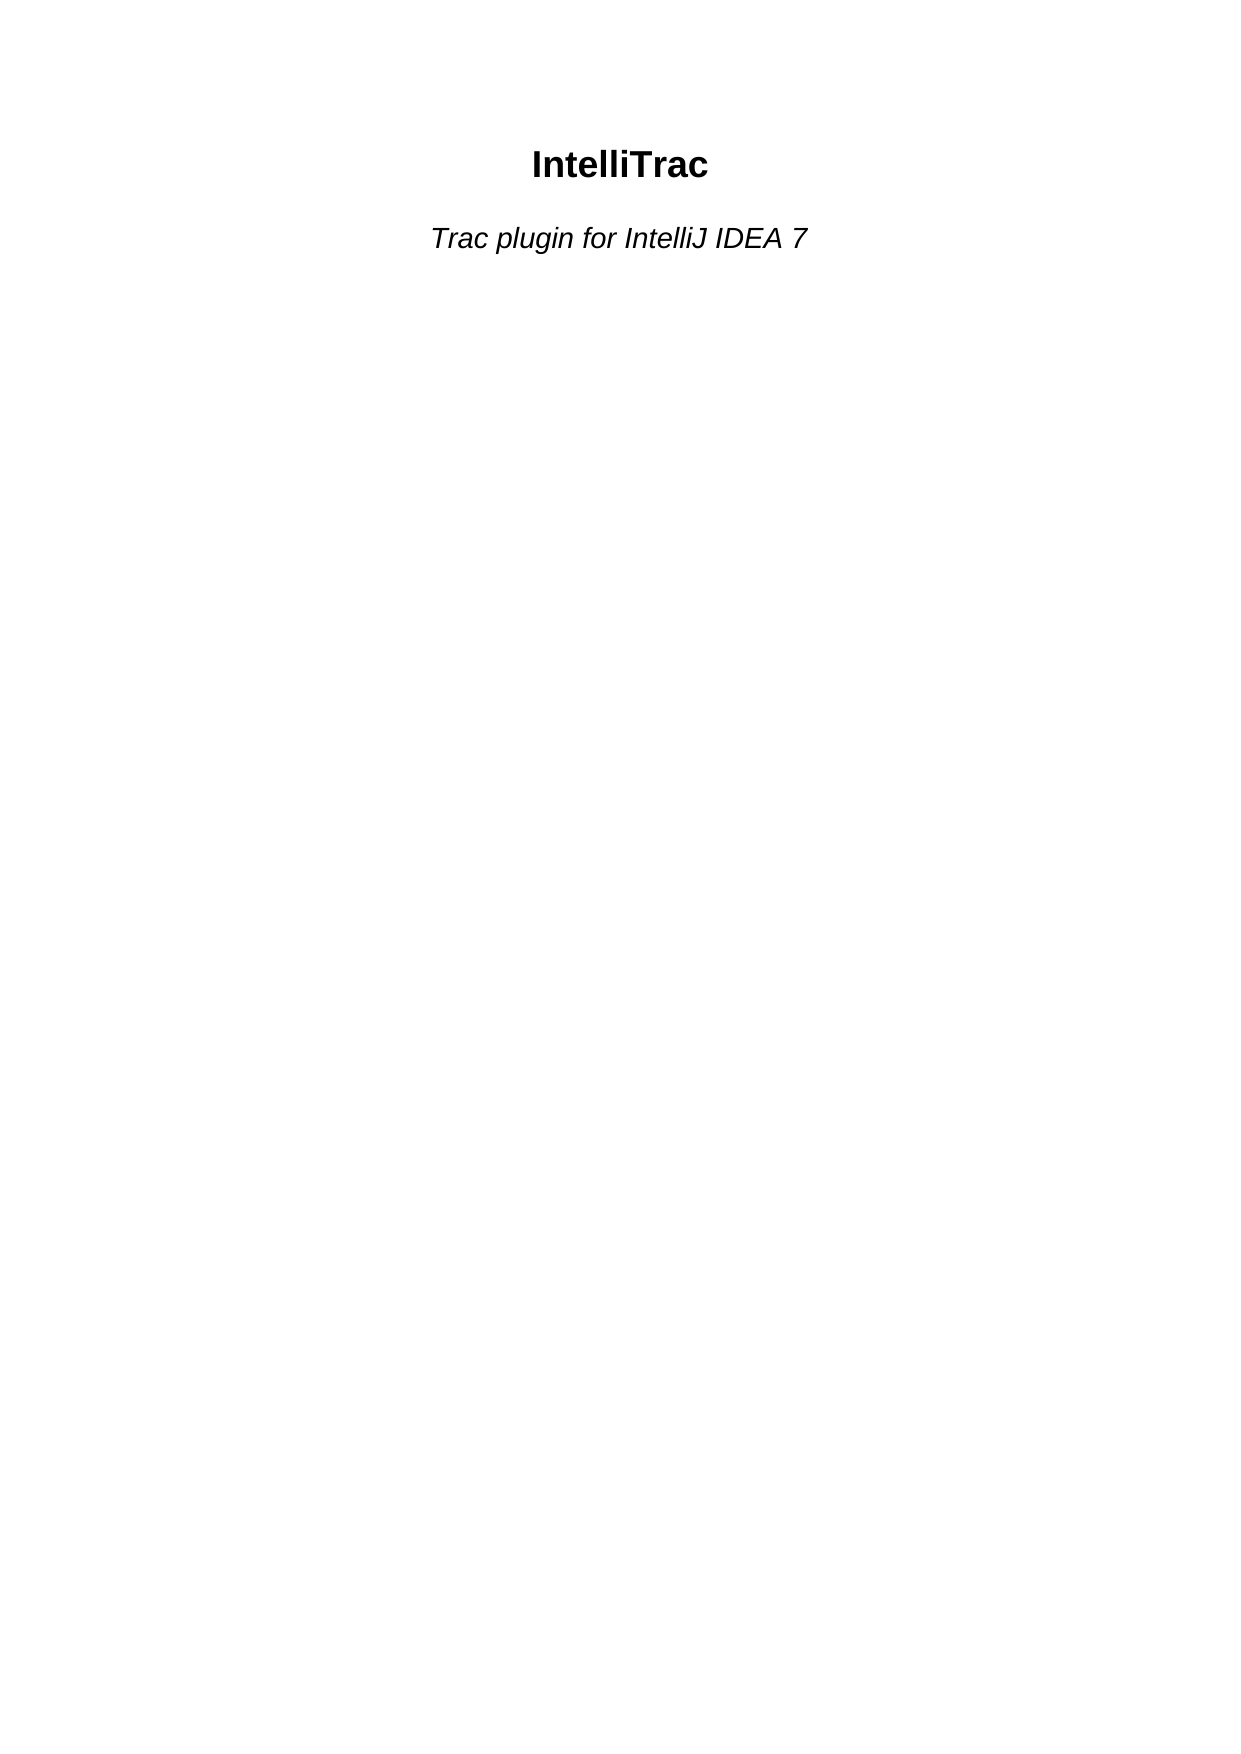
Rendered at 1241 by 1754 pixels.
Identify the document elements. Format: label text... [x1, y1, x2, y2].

title IntelliTrac [118, 143, 1122, 185]
subtitle Trac plugin for IntelliJ IDEA 7 [118, 222, 1122, 255]
